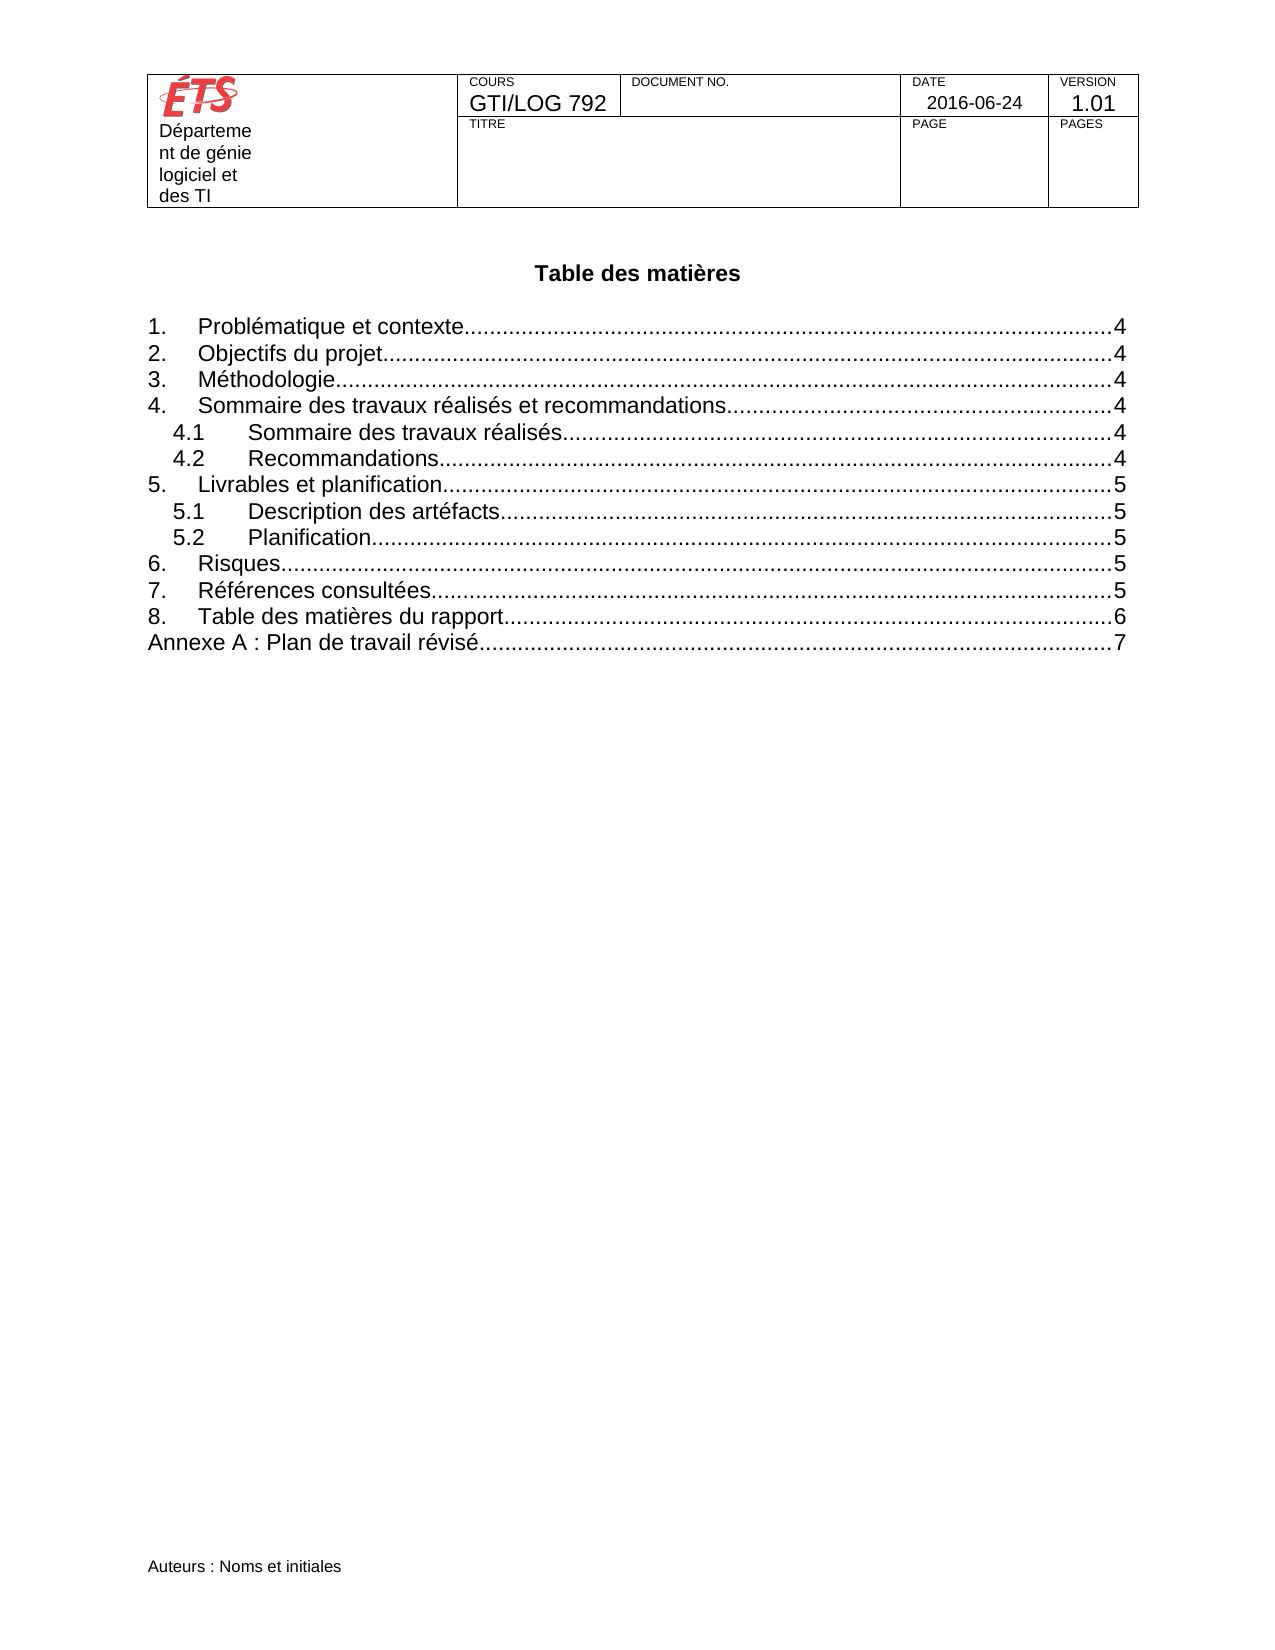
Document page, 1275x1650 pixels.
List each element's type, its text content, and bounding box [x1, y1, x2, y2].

text Table des matières [148, 260, 1127, 287]
text 2. Objectifs du projet 4 [148, 339, 1127, 366]
text 6. Risques 5 [148, 550, 1127, 577]
text 4. Sommaire des travaux réalisés et recommandations 4 [148, 392, 1127, 418]
text 4.1 Sommaire des travaux réalisés 4 [173, 418, 1127, 445]
picture [159, 75, 238, 117]
text 1. Problématique et contexte 4 [148, 313, 1127, 339]
text 7. Références consultées 5 [148, 577, 1127, 603]
text Annexe A : Plan de travail révisé 7 [148, 629, 1127, 656]
text 3. Méthodologie 4 [148, 366, 1127, 392]
text 5. Livrables et planification 5 [148, 471, 1127, 498]
text 5.2 Planification 5 [173, 524, 1127, 550]
text 8. Table des matières du rapport 6 [148, 603, 1127, 629]
text 4.2 Recommandations 4 [173, 445, 1127, 471]
text 5.1 Description des artéfacts 5 [173, 498, 1127, 524]
